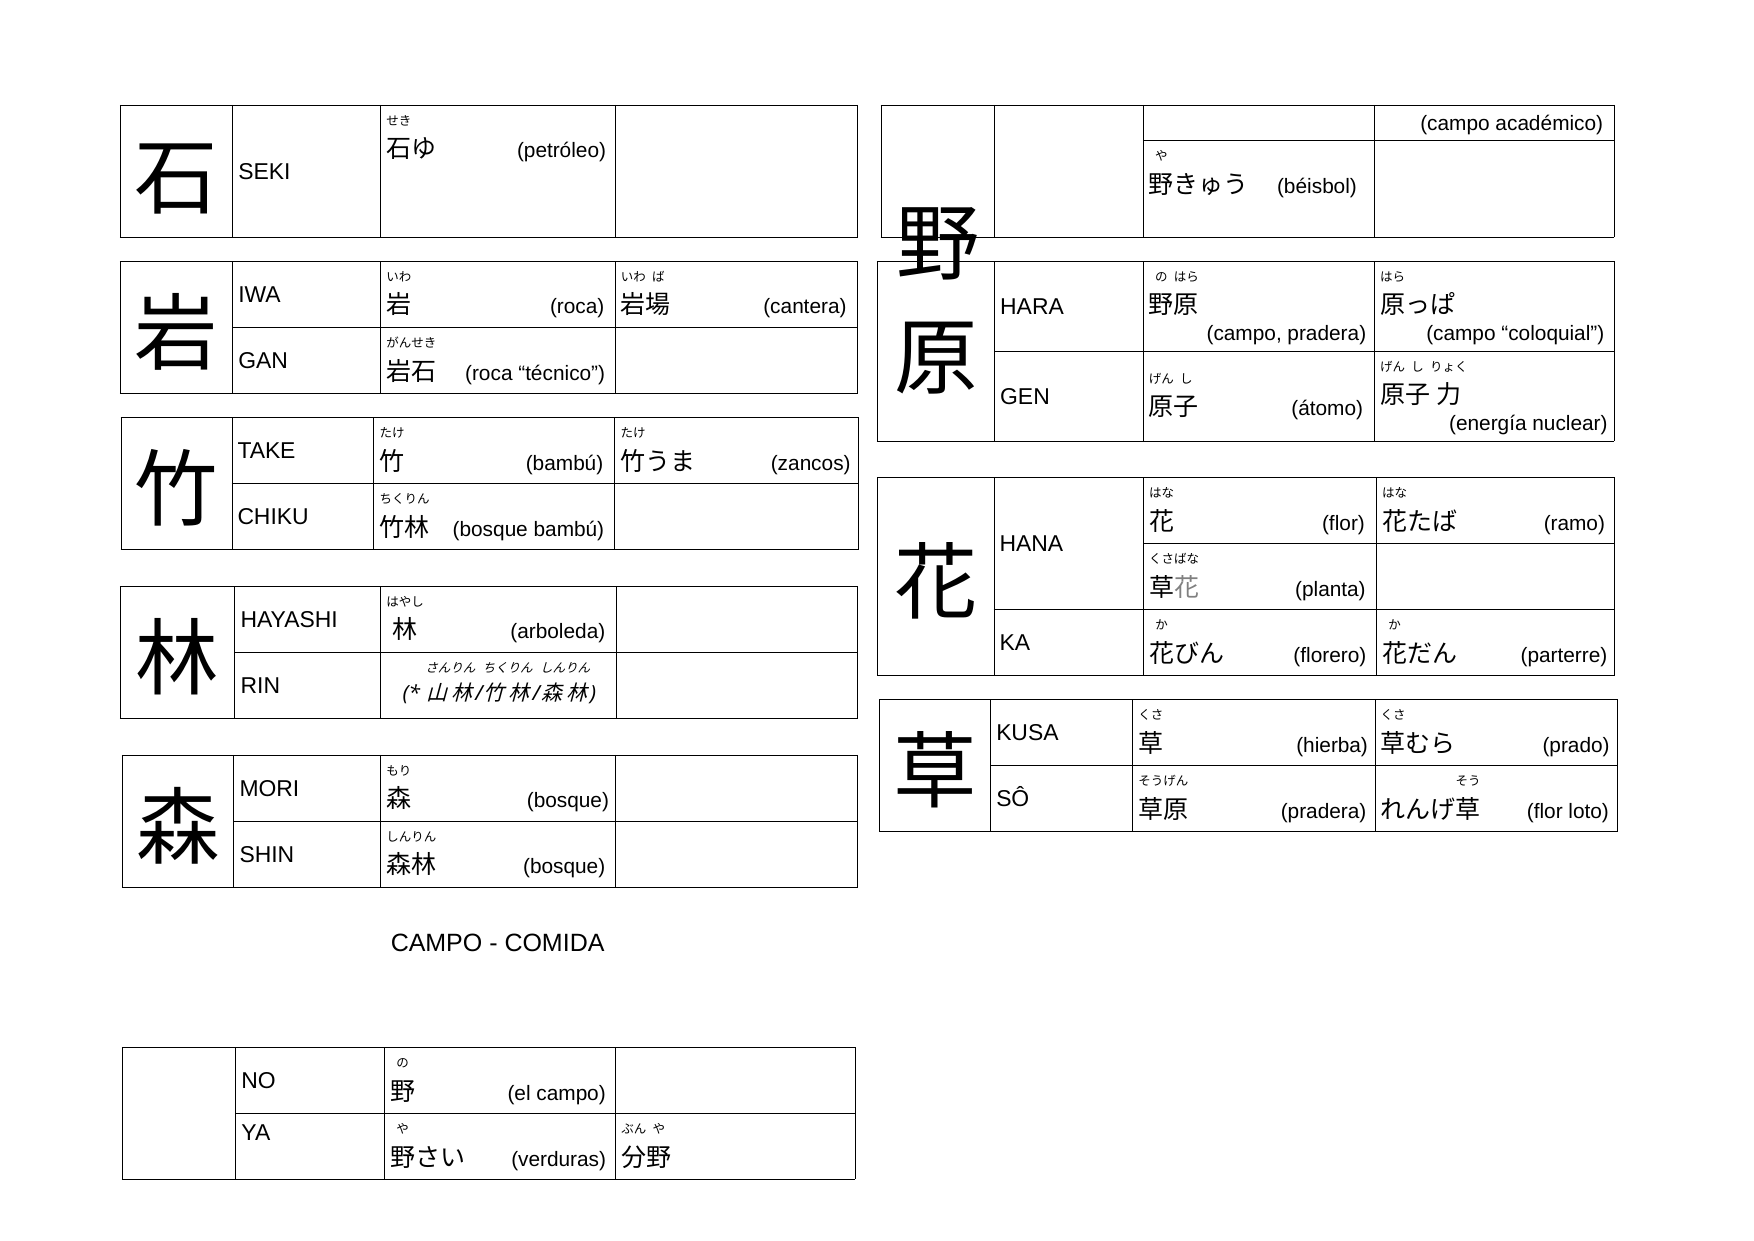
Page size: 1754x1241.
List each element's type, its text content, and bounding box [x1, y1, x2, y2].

table_cell 花かびん (florero) [1144, 610, 1376, 675]
table_cell [616, 822, 857, 887]
table_header HANA [995, 478, 1143, 609]
table_cell [1144, 106, 1374, 140]
table_header 野 [923, 226, 933, 236]
table_cell SHIN [234, 822, 380, 887]
table_header 野の原はら (campo, pradera) [1144, 262, 1374, 351]
table_header 草 [880, 700, 990, 831]
text CAMPO - COMIDA [118, 928, 877, 957]
table_header 野 [882, 106, 994, 237]
table_header HARA [995, 262, 1143, 351]
table_cell RIN [235, 653, 380, 718]
table_cell (* 山さん林りん/竹ちく林りん/森しん林りん) [381, 653, 616, 718]
table_header 林はやし (arboleda) [381, 587, 616, 652]
table_header 竹たけ (bambú) [374, 418, 614, 483]
table_header 森 [123, 756, 233, 887]
table_header 野の (el campo) [385, 1048, 615, 1113]
table_header TAKE [233, 418, 373, 483]
table_cell 花かだん (parterre) [1377, 610, 1614, 675]
table_cell CHIKU [233, 484, 373, 549]
table_header HAYASHI [235, 587, 380, 652]
table_cell 岩がん石せき (roca “técnico”) [381, 328, 615, 393]
table_header 花 [878, 478, 994, 675]
table_cell GAN [233, 328, 380, 393]
table_cell YA [236, 1114, 384, 1179]
table_header [617, 587, 857, 652]
table_header [616, 1048, 855, 1113]
table_header 岩 [121, 262, 232, 393]
table_cell SÔ [991, 766, 1132, 831]
table_cell [617, 653, 857, 718]
table_cell 草くさ花ばな (planta) [1144, 544, 1376, 609]
table_header 野 [923, 212, 933, 221]
table_header 岩いわ場ば (cantera) [616, 262, 857, 327]
table_header 森もり (bosque) [381, 756, 615, 821]
table_cell [1377, 544, 1614, 609]
table_header 野 [907, 212, 917, 221]
table_header [616, 756, 857, 821]
table_cell 原げん子し (átomo) [1144, 352, 1374, 441]
table_header 原はらっぱ (campo “coloquial”) [1375, 262, 1614, 351]
table_cell 竹ちく林りん (bosque bambú) [374, 484, 614, 549]
table_header 野 [907, 226, 917, 236]
table_header 野 [123, 1048, 235, 1179]
table_cell [616, 106, 857, 237]
table_cell GEN [995, 352, 1143, 441]
table_header KUSA [991, 700, 1132, 765]
table_header 草くさむら (prado) [1376, 700, 1617, 765]
table_cell [616, 328, 857, 393]
table_cell SEKI [233, 106, 380, 237]
table_cell 草そう原げん (pradera) [1133, 766, 1375, 831]
table_cell [995, 106, 1143, 237]
table_header 竹 [122, 418, 232, 549]
table_cell 原げん子し力りょく (energía nuclear) [1375, 352, 1614, 441]
table_cell KA [995, 610, 1143, 675]
table_cell 分ぶん野や (campo académico) [616, 1114, 855, 1179]
table_cell 分ぶん野や (campo académico) [1375, 106, 1614, 140]
table_header 花はな (flor) [1144, 478, 1376, 543]
table_header IWA [233, 262, 380, 327]
table_cell [1375, 141, 1614, 237]
table_header 原 [878, 262, 994, 441]
table_header NO [236, 1048, 384, 1113]
table_cell れんげ草そう (flor loto) [1376, 766, 1617, 831]
table_cell 森しん林りん (bosque) [381, 822, 615, 887]
table_cell [615, 484, 858, 549]
table_cell 野やきゅう (béisbol) [1144, 141, 1374, 237]
table_header 竹たけうま (zancos) [615, 418, 858, 483]
table_header 岩いわ (roca) [381, 262, 615, 327]
table_cell 石せきゆ (petróleo) [381, 106, 615, 237]
table_header 林 [121, 587, 234, 718]
table_header 花はなたば (ramo) [1377, 478, 1614, 543]
table_header 石 [121, 106, 232, 237]
table_header MORI [234, 756, 380, 821]
table_cell 野やさい (verduras) [385, 1114, 615, 1179]
table_header 草くさ (hierba) [1133, 700, 1375, 765]
